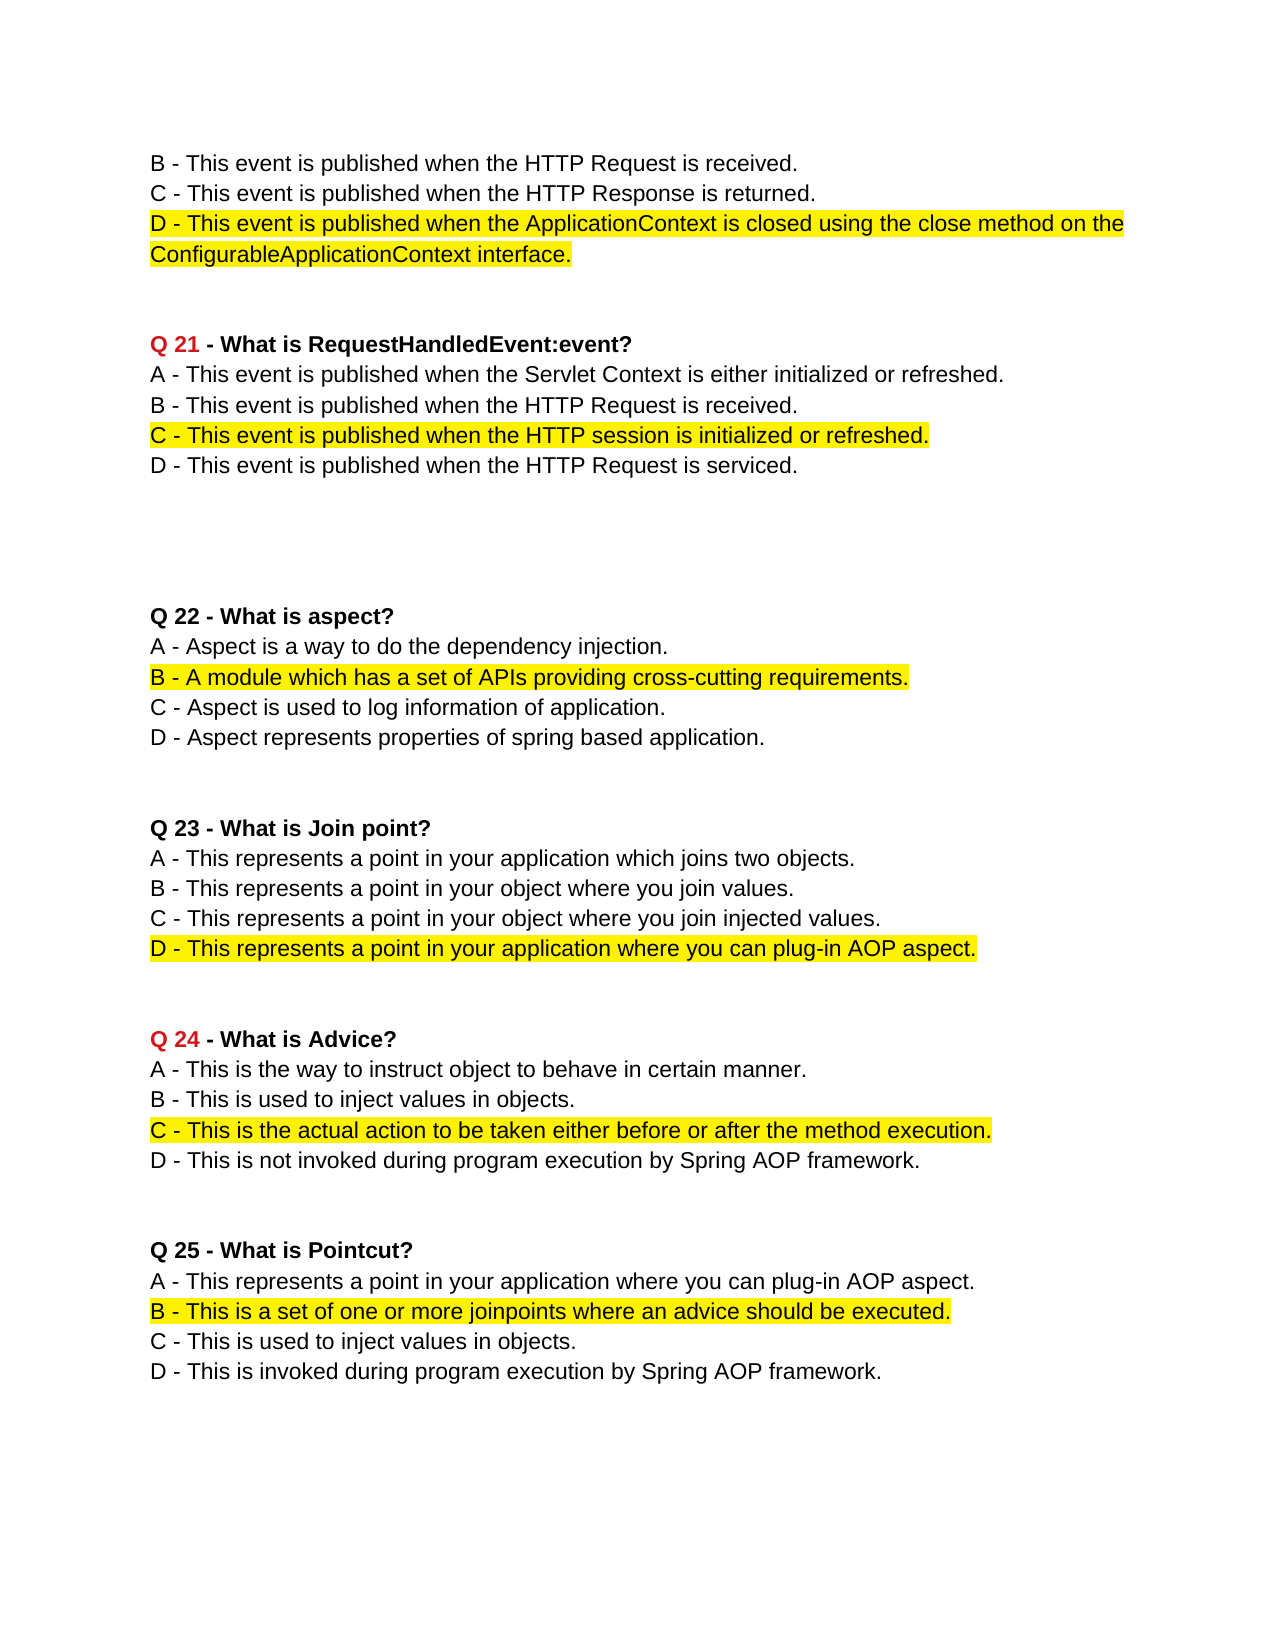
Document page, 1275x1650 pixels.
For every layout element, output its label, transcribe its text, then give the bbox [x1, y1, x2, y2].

text D - This event is published when the ApplicationContext is closed using the close method on the [150, 210, 1125, 237]
text A - This represents a point in your application which joins two objects. [150, 845, 1125, 871]
text Q 24 - What is Advice? [150, 1026, 1125, 1052]
text D - This event is published when the HTTP Request is serviced. [150, 452, 1125, 478]
text B - This is a set of one or more joinpoints where an advice should be executed. [150, 1298, 1125, 1324]
text B - This represents a point in your object where you join values. [150, 875, 1125, 901]
text C - This event is published when the HTTP session is initialized or refreshed. [150, 422, 1125, 448]
text Q 21 - What is RequestHandledEvent:event? [150, 331, 1125, 358]
text C - This is used to inject values in objects. [150, 1328, 1125, 1354]
text D - This is invoked during program execution by Spring AOP framework. [150, 1358, 1125, 1385]
text C - This is the actual action to be taken either before or after the method execution. [150, 1117, 1125, 1143]
text ConfigurableApplicationContext interface. [150, 241, 1125, 267]
text C - Aspect is used to log information of application. [150, 694, 1125, 720]
text B - This event is published when the HTTP Request is received. [150, 150, 1125, 176]
text A - Aspect is a way to do the dependency injection. [150, 633, 1125, 660]
text D - This is not invoked during program execution by Spring AOP framework. [150, 1147, 1125, 1173]
text Q 22 - What is aspect? [150, 603, 1125, 629]
text C - This event is published when the HTTP Response is returned. [150, 180, 1125, 207]
text A - This represents a point in your application where you can plug-in AOP aspect. [150, 1268, 1125, 1294]
text A - This event is published when the Servlet Context is either initialized or refreshed. [150, 361, 1125, 388]
text B - This is used to inject values in objects. [150, 1086, 1125, 1113]
text Q 23 - What is Join point? [150, 814, 1125, 841]
text D - This represents a point in your application where you can plug-in AOP aspect. [150, 935, 1125, 962]
text A - This is the way to instruct object to behave in certain manner. [150, 1056, 1125, 1083]
text D - Aspect represents properties of spring based application. [150, 724, 1125, 750]
text B - A module which has a set of APIs providing cross-cutting requirements. [150, 663, 1125, 690]
text C - This represents a point in your object where you join injected values. [150, 905, 1125, 932]
text B - This event is published when the HTTP Request is received. [150, 392, 1125, 418]
text Q 25 - What is Pointcut? [150, 1237, 1125, 1264]
